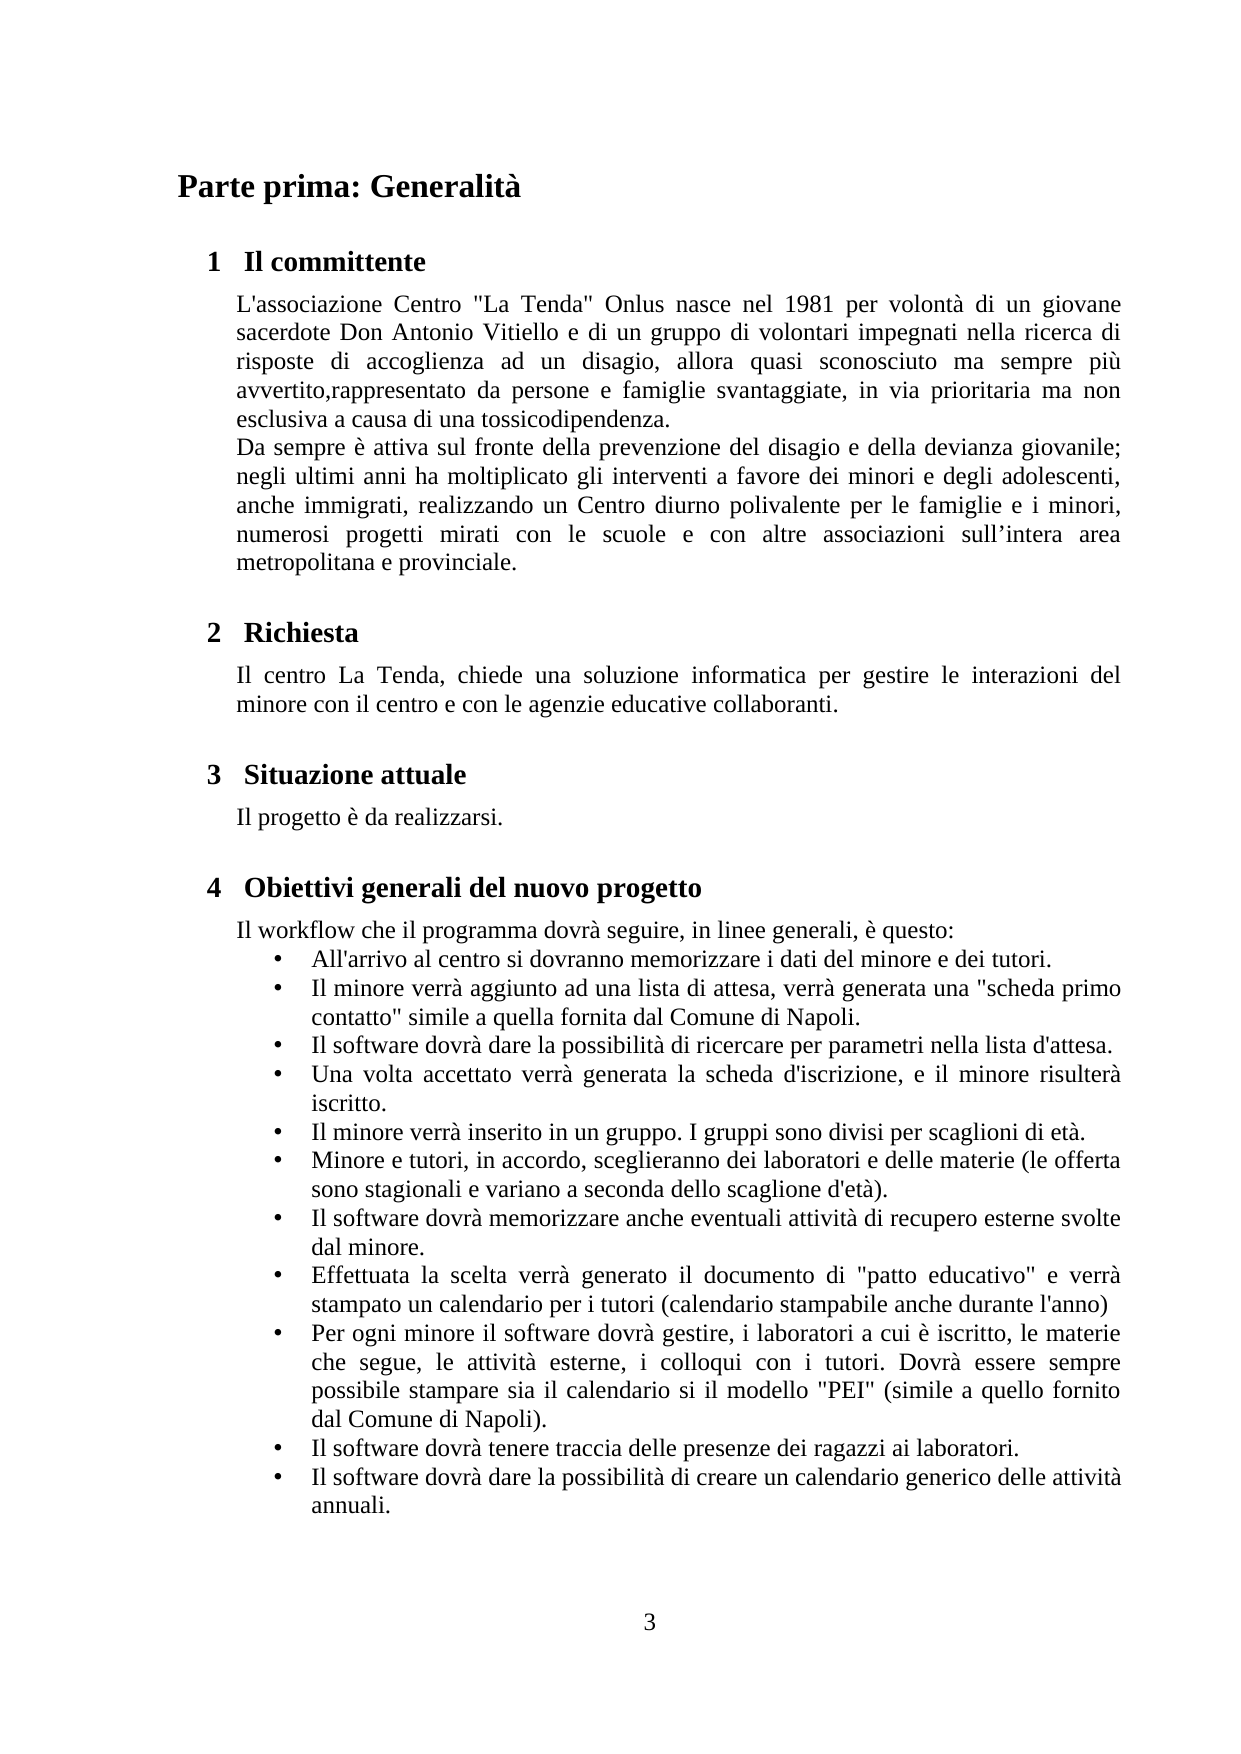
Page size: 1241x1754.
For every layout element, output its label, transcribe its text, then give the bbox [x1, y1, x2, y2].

list Il software dovrà tenere traccia delle presenze dei ragazzi ai laboratori. [274, 1433, 1122, 1462]
list Una volta accettato verrà generata la scheda d'iscrizione, e il minore risulterà iscritto. [274, 1059, 1122, 1117]
list Il minore verrà inserito in un gruppo. I gruppi sono divisi per scaglioni di età. [274, 1117, 1122, 1146]
subtitle Richiesta [207, 612, 1122, 649]
list Per ogni minore il software dovrà gestire, i laboratori a cui è iscritto, le materie che segue, le attività esterne, i colloqui con i tutori. Dovrà essere sempre possibile stampare sia il calendario si il modello "PEI" (simile a quello fornito dal Comune di Napoli). [274, 1318, 1122, 1433]
list Minore e tutori, in accordo, sceglieranno dei laboratori e delle materie (le offerta sono stagionali e variano a seconda dello scaglione d'età). [274, 1146, 1122, 1203]
text L'associazione Centro "La Tenda" Onlus nasce nel 1981 per volontà di un giovane sacerdote Don Antonio Vitiello e di un gruppo di volontari impegnati nella ricerca di risposte di accoglienza ad un disagio, allora quasi sconosciuto ma sempre più avvertito,rappresentato da persone e famiglie svantaggiate, in via prioritaria ma non esclusiva a causa di una tossicodipendenza. [236, 289, 1122, 432]
subtitle Situazione attuale [207, 753, 1122, 791]
list Il software dovrà memorizzare anche eventuali attività di recupero esterne svolte dal minore. [274, 1203, 1122, 1261]
subtitle Il committente [207, 240, 1122, 277]
text Da sempre è attiva sul fronte della prevenzione del disagio e della devianza giovanile; negli ultimi anni ha moltiplicato gli interventi a favore dei minori e degli adolescenti, anche immigrati, realizzando un Centro diurno polivalente per le famiglie e i minori, numerosi progetti mirati con le scuole e con altre associazioni sull’intera area metropolitana e provinciale. [236, 432, 1122, 576]
list Il software dovrà dare la possibilità di ricercare per parametri nella lista d'attesa. [274, 1031, 1122, 1059]
list Effettuata la scelta verrà generato il documento di "patto educativo" e verrà stampato un calendario per i tutori (calendario stampabile anche durante l'anno) [274, 1261, 1122, 1318]
subtitle Obiettivi generali del nuovo progetto [207, 867, 1122, 904]
list All'arrivo al centro si dovranno memorizzare i dati del minore e dei tutori. [274, 944, 1122, 973]
text Il progetto è da realizzarsi. [236, 802, 1122, 831]
list Il software dovrà dare la possibilità di creare un calendario generico delle attività annuali. [274, 1462, 1122, 1519]
subtitle Parte prima: Generalità [177, 162, 1122, 204]
text Il centro La Tenda, chiede una soluzione informatica per gestire le interazioni del minore con il centro e con le agenzie educative collaboranti. [236, 661, 1122, 718]
list Il minore verrà aggiunto ad una lista di attesa, verrà generata una "scheda primo contatto" simile a quella fornita dal Comune di Napoli. [274, 973, 1122, 1031]
text Il workflow che il programma dovrà seguire, in linee generali, è questo: [236, 916, 1122, 944]
